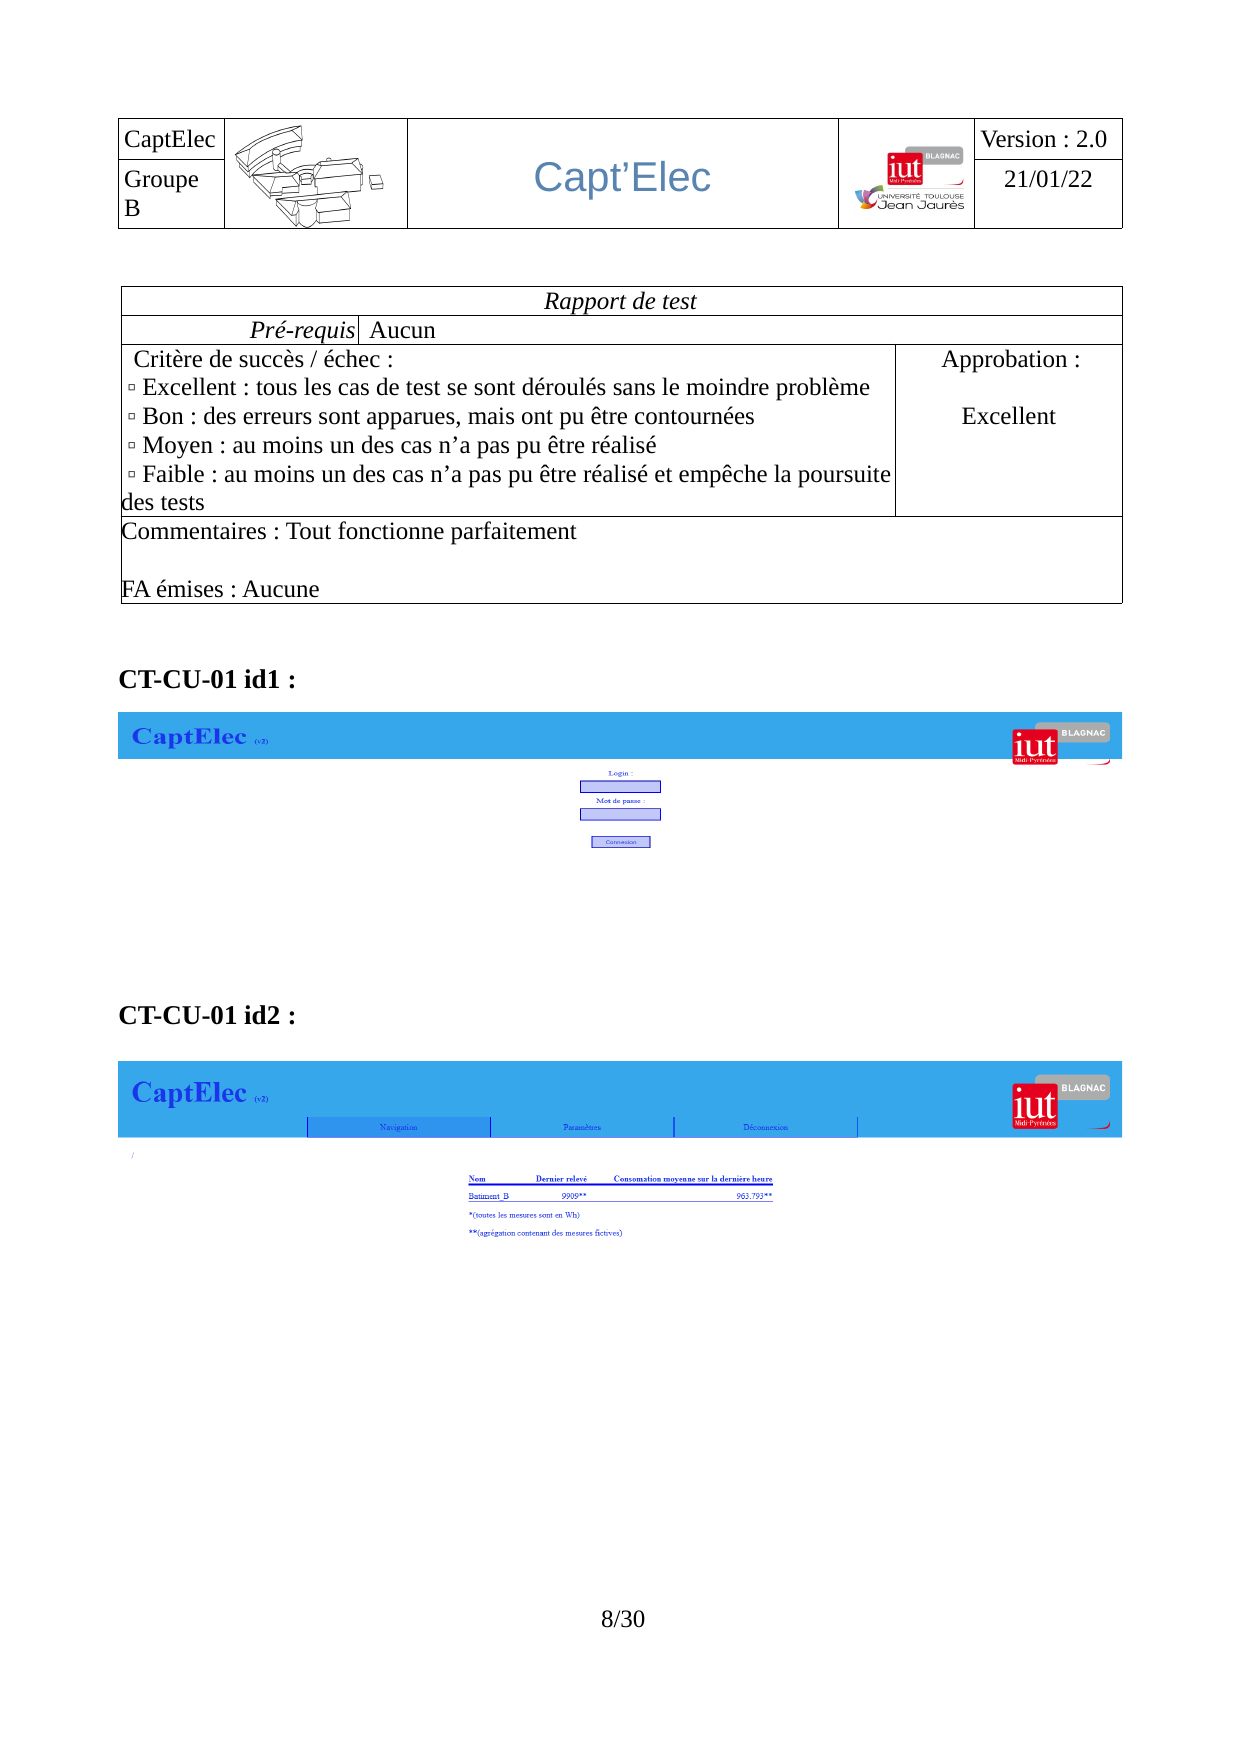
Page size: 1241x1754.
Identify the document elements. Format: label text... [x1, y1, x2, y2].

table_cell Pré-requis [122, 316, 358, 343]
table_cell Commentaires : Tout fonctionne parfaitement FA émises : Aucune [122, 517, 1122, 602]
table_cell Critère de succès / échec : ▫ Excellent : tous les cas de test se sont déroulés sans le moindre problème ▫ Bon : des erreurs sont apparues, mais ont pu être contournées ▫ Moyen : au moins un des cas n’a pas pu être réalisé ▫ Faible : au moins un des cas n’a pas pu être réalisé et empêche la poursuite des tests [122, 345, 895, 516]
table_cell Aucun [359, 316, 1122, 343]
picture [118, 712, 1123, 937]
table_cell Approbation : Excellent [896, 345, 1122, 516]
text CT-CU-01 id2 : [118, 999, 1122, 1030]
table_header Rapport de test [122, 287, 1122, 315]
picture [118, 1061, 1123, 1389]
picture [230, 120, 389, 234]
picture [855, 128, 964, 228]
text CT-CU-01 id1 : [118, 663, 1122, 694]
